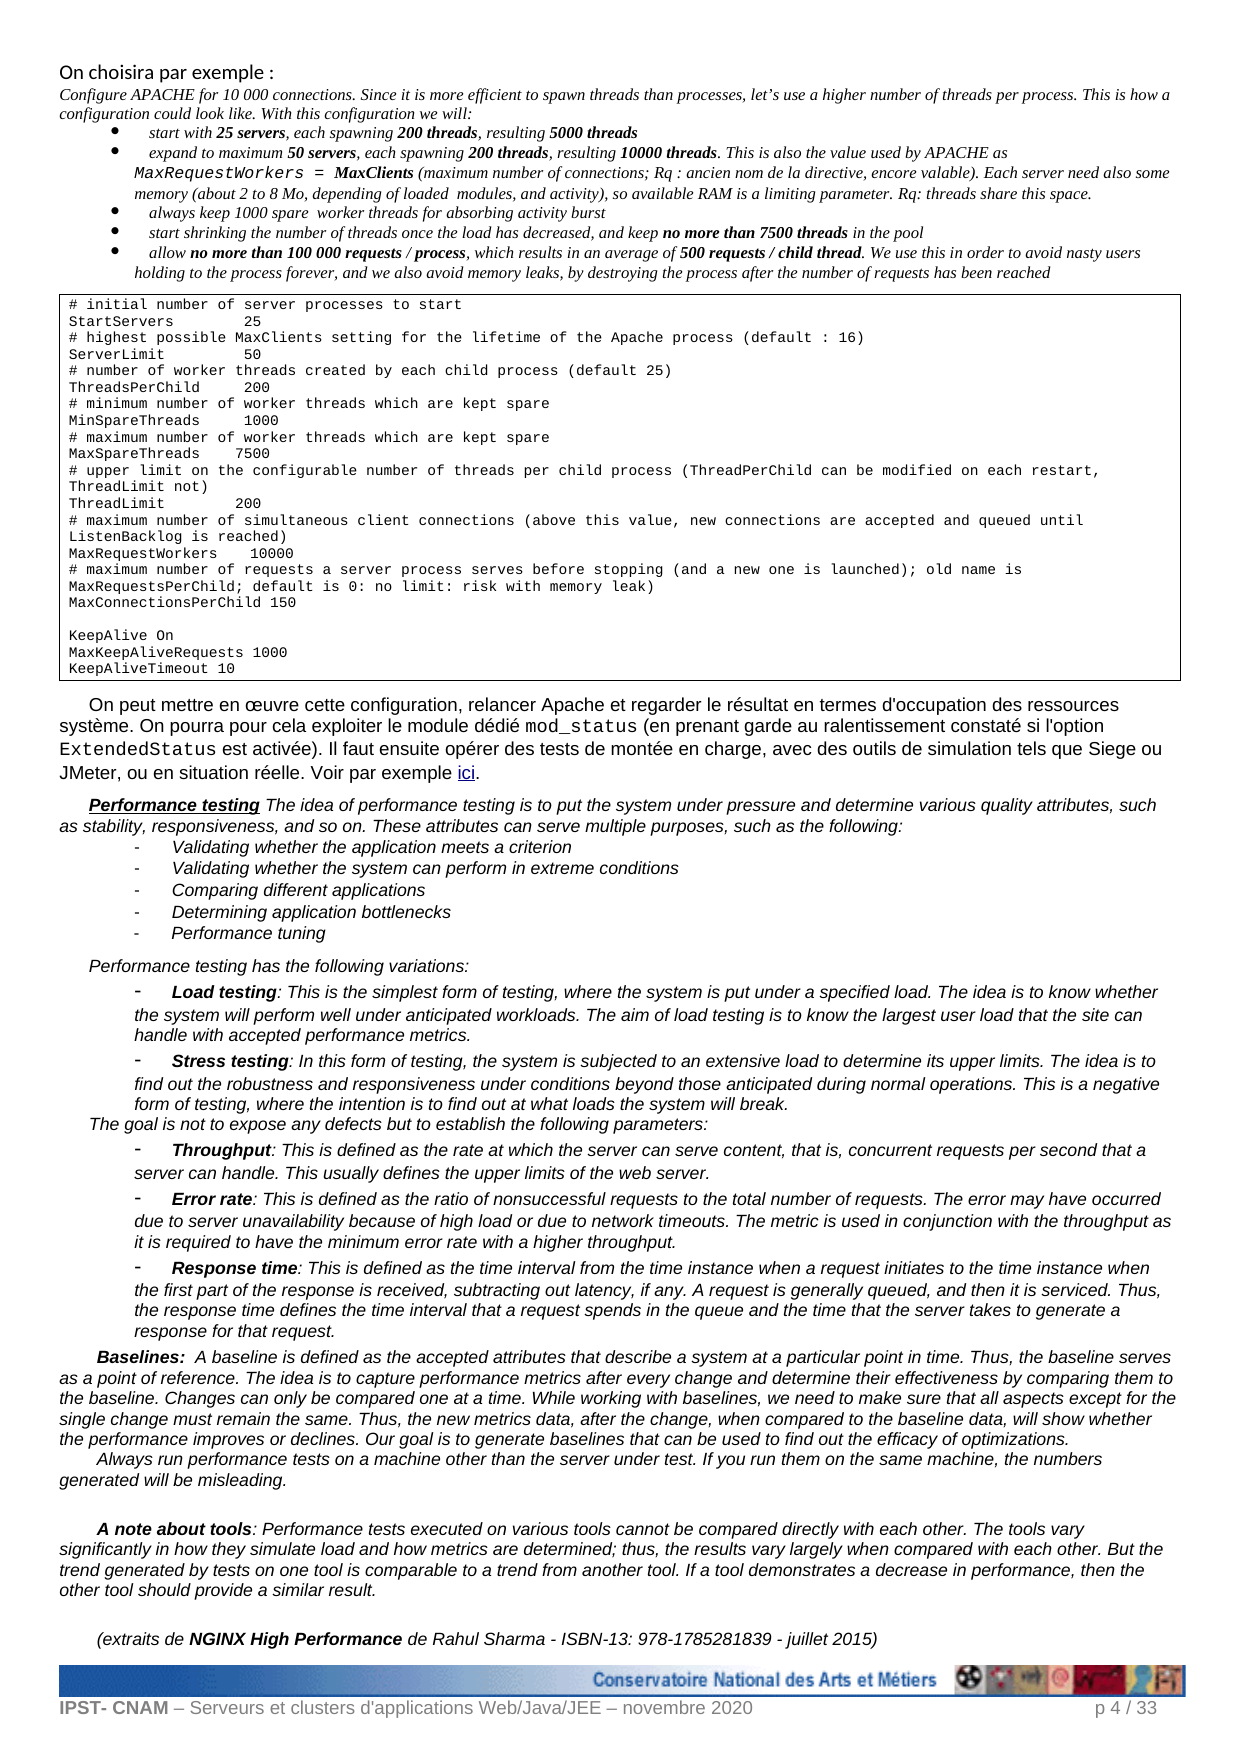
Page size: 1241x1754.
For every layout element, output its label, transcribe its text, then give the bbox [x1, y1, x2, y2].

text ServerLimit 50 [60, 344, 1180, 361]
text # minimum number of worker threads which are kept spare [60, 394, 1180, 410]
text # maximum number of worker threads which are kept spare [60, 427, 1180, 443]
text Always run performance tests on a machine other than the server under test. If you run them on the same machine, the numbers generated will be misleading. [59, 1449, 1181, 1490]
list always keep 1000 spare worker threads for absorbing activity burst [97, 203, 1181, 223]
text The goal is not to expose any defects but to establish the following parameters: [59, 1114, 1181, 1134]
list Error rate: This is defined as the ratio of nonsuccessful requests to the total number of requests. The error may have occurred due to server unavailability because of high load or due to network timeouts. The metric is used in conjunction with the throughput as it is required to have the minimum error rate with a higher throughput. [97, 1183, 1181, 1252]
text # maximum number of simultaneous client connections (above this value, new connections are accepted and queued until ListenBacklog is reached) [60, 509, 1180, 543]
text Configure APACHE for 10 000 connections. Since it is more efficient to spawn threads than processes, let’s use a higher number of threads per process. This is how a configuration could look like. With this configuration we will: [59, 84, 1181, 123]
text MaxRequestWorkers 10000 [60, 543, 1180, 559]
text MaxConnectionsPerChild 150 [60, 592, 1180, 612]
text ThreadLimit 200 [60, 493, 1180, 509]
list Performance tuning [97, 922, 1181, 944]
text MaxKeepAliveRequests 1000 [60, 642, 1180, 659]
list Comparing different applications [97, 879, 1181, 901]
text KeepAlive On [60, 626, 1180, 642]
text Performance testing has the following variations: [59, 956, 1181, 976]
text Performance testing The idea of performance testing is to put the system under pressure and determine various quality attributes, such as stability, responsiveness, and so on. These attributes can serve multiple purposes, such as the following: [59, 795, 1181, 836]
list Throughput: This is defined as the rate at which the server can serve content, that is, concurrent requests per second that a server can handle. This usually defines the upper limits of the web server. [97, 1134, 1181, 1183]
list allow no more than 100 000 requests / process, which results in an average of 500 requests / child thread. We use this in order to avoid nasty users holding to the process forever, and we also avoid memory leaks, by destroying the process after the number of requests has been reached [97, 243, 1181, 282]
text MinSpareThreads 1000 [60, 410, 1180, 427]
text StartServers 25 [60, 311, 1180, 327]
text # highest possible MaxClients setting for the lifetime of the Apache process (default : 16) [60, 327, 1180, 344]
text (extraits de NGINX High Performance de Rahul Sharma - ISBN-13: 978-1785281839 - juillet 2015) [97, 1629, 1181, 1649]
text On peut mettre en œuvre cette configuration, relancer Apache et regarder le résultat en termes d'occupation des ressources système. On pourra pour cela exploiter le module dédié mod_status (en prenant garde au ralentissement constaté si l'option ExtendedStatus est activée). Il faut ensuite opérer des tests de montée en charge, avec des outils de simulation tels que Siege ou JMeter, ou en situation réelle. Voir par exemple ici. [59, 693, 1181, 783]
text # initial number of server processes to start [60, 295, 1180, 311]
text A note about tools: Performance tests executed on various tools cannot be compared directly with each other. The tools vary significantly in how they simulate load and how metrics are determined; thus, the results vary largely when compared with each other. But the trend generated by tests on one tool is comparable to a trend from another tool. If a tool demonstrates a decrease in performance, then the other tool should provide a similar result. [59, 1519, 1181, 1600]
text Baselines: A baseline is defined as the accepted attributes that describe a system at a particular point in time. Thus, the baseline serves as a point of reference. The idea is to capture performance metrics after every change and determine their effectiveness by comparing them to the baseline. Changes can only be compared one at a time. While working with baselines, we need to make sure that all aspects except for the single change must remain the same. Thus, the new metrics data, after the change, when compared to the baseline data, will show whether the performance improves or declines. Our goal is to generate baselines that can be used to find out the efficacy of optimizations. [59, 1347, 1181, 1449]
text On choisira par exemple : [59, 59, 1181, 84]
text KeepAliveTimeout 10 [60, 659, 1180, 680]
list Load testing: This is the simplest form of testing, where the system is put under a specified load. The idea is to know whether the system will perform well under anticipated workloads. The aim of load testing is to know the largest user load that the site can handle with accepted performance metrics. [97, 976, 1181, 1045]
text # maximum number of requests a server process serves before stopping (and a new one is launched); old name is MaxRequestsPerChild; default is 0: no limit: risk with memory leak) [60, 559, 1180, 592]
list start shrinking the number of threads once the load has decreased, and keep no more than 7500 threads in the pool [97, 223, 1181, 243]
list Determining application bottlenecks [97, 901, 1181, 922]
list expand to maximum 50 servers, each spawning 200 threads, resulting 10000 threads. This is also the value used by APACHE as MaxRequestWorkers = MaxClients (maximum number of connections; Rq : ancien nom de la directive, encore valable). Each server need also some memory (about 2 to 8 Mo, depending of loaded modules, and activity), so available RAM is a limiting parameter. Rq: threads share this space. [97, 143, 1181, 203]
list Response time: This is defined as the time interval from the time instance when a request initiates to the time instance when the first part of the response is received, subtracting out latency, if any. A request is generally queued, and then it is serviced. Thus, the response time defines the time interval that a request spends in the queue and the time that the server takes to generate a response for that request. [97, 1252, 1181, 1341]
text # upper limit on the configurable number of threads per child process (ThreadPerChild can be modified on each restart, ThreadLimit not) [60, 460, 1180, 493]
text MaxSpareThreads 7500 [60, 443, 1180, 460]
text ThreadsPerChild 200 [60, 377, 1180, 394]
list start with 25 servers, each spawning 200 threads, resulting 5000 threads [97, 123, 1181, 143]
list Validating whether the system can perform in extreme conditions [97, 857, 1181, 879]
list Validating whether the application meets a criterion [97, 836, 1181, 857]
list Stress testing: In this form of testing, the system is subjected to an extensive load to determine its upper limits. The idea is to find out the robustness and responsiveness under conditions beyond those anticipated during normal operations. This is a negative form of testing, where the intention is to find out at what loads the system will break. [97, 1045, 1181, 1114]
text # number of worker threads created by each child process (default 25) [60, 361, 1180, 377]
